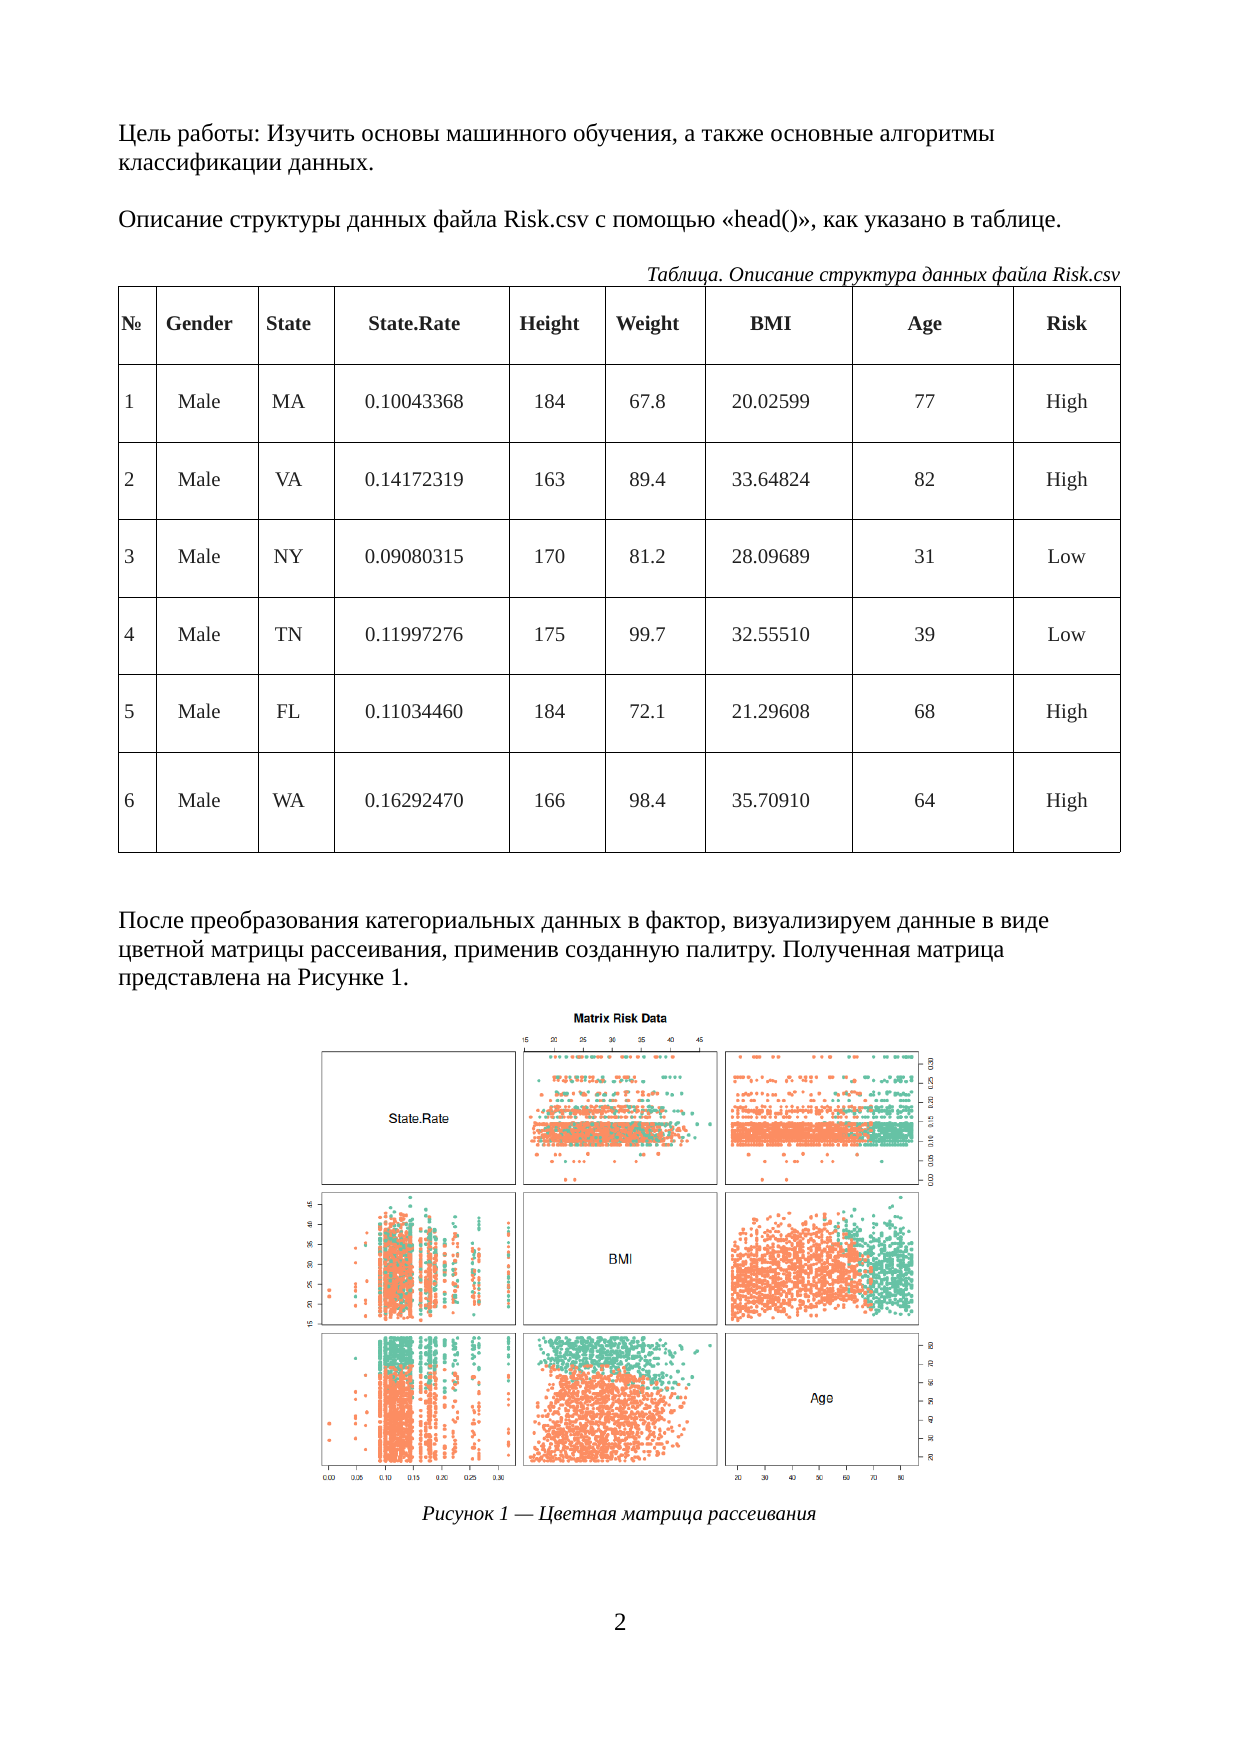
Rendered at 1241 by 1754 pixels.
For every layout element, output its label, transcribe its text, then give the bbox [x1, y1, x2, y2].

table_cell 0.14172319 [335, 443, 509, 519]
table_cell Male [157, 520, 258, 597]
table_cell 4 [119, 598, 156, 674]
table_cell 72.1 [606, 675, 705, 752]
table_header Height [510, 287, 605, 364]
table_cell VA [259, 443, 334, 519]
table_cell 31 [853, 520, 1013, 597]
table_header Gender [157, 287, 258, 364]
table_cell 35.70910 [706, 753, 852, 852]
table_cell TN [259, 598, 334, 674]
table_cell 0.11997276 [335, 598, 509, 674]
table_cell 20.02599 [706, 365, 852, 442]
table_cell Low [1014, 520, 1120, 597]
table_cell 0.11034460 [335, 675, 509, 752]
table_cell 3 [119, 520, 156, 597]
table_cell 166 [510, 753, 605, 852]
text Рисунок 1 — Цветная матрица рассеивания [118, 991, 1122, 1524]
table_cell WA [259, 753, 334, 852]
picture [286, 1000, 954, 1501]
table_cell 2 [119, 443, 156, 519]
table_cell 0.09080315 [335, 520, 509, 597]
table_cell 163 [510, 443, 605, 519]
table_cell 99.7 [606, 598, 705, 674]
table_cell 81.2 [606, 520, 705, 597]
table_cell 77 [853, 365, 1013, 442]
table_cell 184 [510, 675, 605, 752]
table_header Risk [1014, 287, 1120, 364]
table_header State.Rate [335, 287, 509, 364]
table_cell 1 [119, 365, 156, 442]
table_cell 170 [510, 520, 605, 597]
table_cell 32.55510 [706, 598, 852, 674]
table_header BMI [706, 287, 852, 364]
table_cell 6 [119, 753, 156, 852]
table_header Age [853, 287, 1013, 364]
text Цель работы: Изучить основы машинного обучения, а также основные алгоритмы классификации данных. [118, 118, 1122, 176]
table_cell 82 [853, 443, 1013, 519]
table_cell High [1014, 365, 1120, 442]
table_cell Low [1014, 598, 1120, 674]
table_cell High [1014, 675, 1120, 752]
table_cell 21.29608 [706, 675, 852, 752]
table_cell 64 [853, 753, 1013, 852]
text После преобразования категориальных данных в фактор, визуализируем данные в виде цветной матрицы рассеивания, применив созданную палитру. Полученная матрица представлена на Рисунке 1. [118, 905, 1122, 991]
table_cell Male [157, 675, 258, 752]
table_cell MA [259, 365, 334, 442]
table_cell 0.16292470 [335, 753, 509, 852]
table_cell 68 [853, 675, 1013, 752]
table_cell 184 [510, 365, 605, 442]
table_cell FL [259, 675, 334, 752]
table_cell 33.64824 [706, 443, 852, 519]
table_cell NY [259, 520, 334, 597]
table_cell High [1014, 753, 1120, 852]
table_cell Male [157, 365, 258, 442]
table_cell 175 [510, 598, 605, 674]
table_cell 39 [853, 598, 1013, 674]
table_cell 28.09689 [706, 520, 852, 597]
table_cell 0.10043368 [335, 365, 509, 442]
table_cell 98.4 [606, 753, 705, 852]
table_cell 89.4 [606, 443, 705, 519]
table_cell Male [157, 598, 258, 674]
table_cell High [1014, 443, 1120, 519]
text Таблица. Описание структура данных файла Risk.csv [118, 262, 1122, 286]
table_header Weight [606, 287, 705, 364]
text Описание структуры данных файла Risk.csv с помощью «head()», как указано в таблице. [118, 204, 1122, 233]
table_cell Male [157, 753, 258, 852]
table_cell Male [157, 443, 258, 519]
table_cell 67.8 [606, 365, 705, 442]
table_header № [119, 287, 156, 364]
table_cell 5 [119, 675, 156, 752]
table_header State [259, 287, 334, 364]
